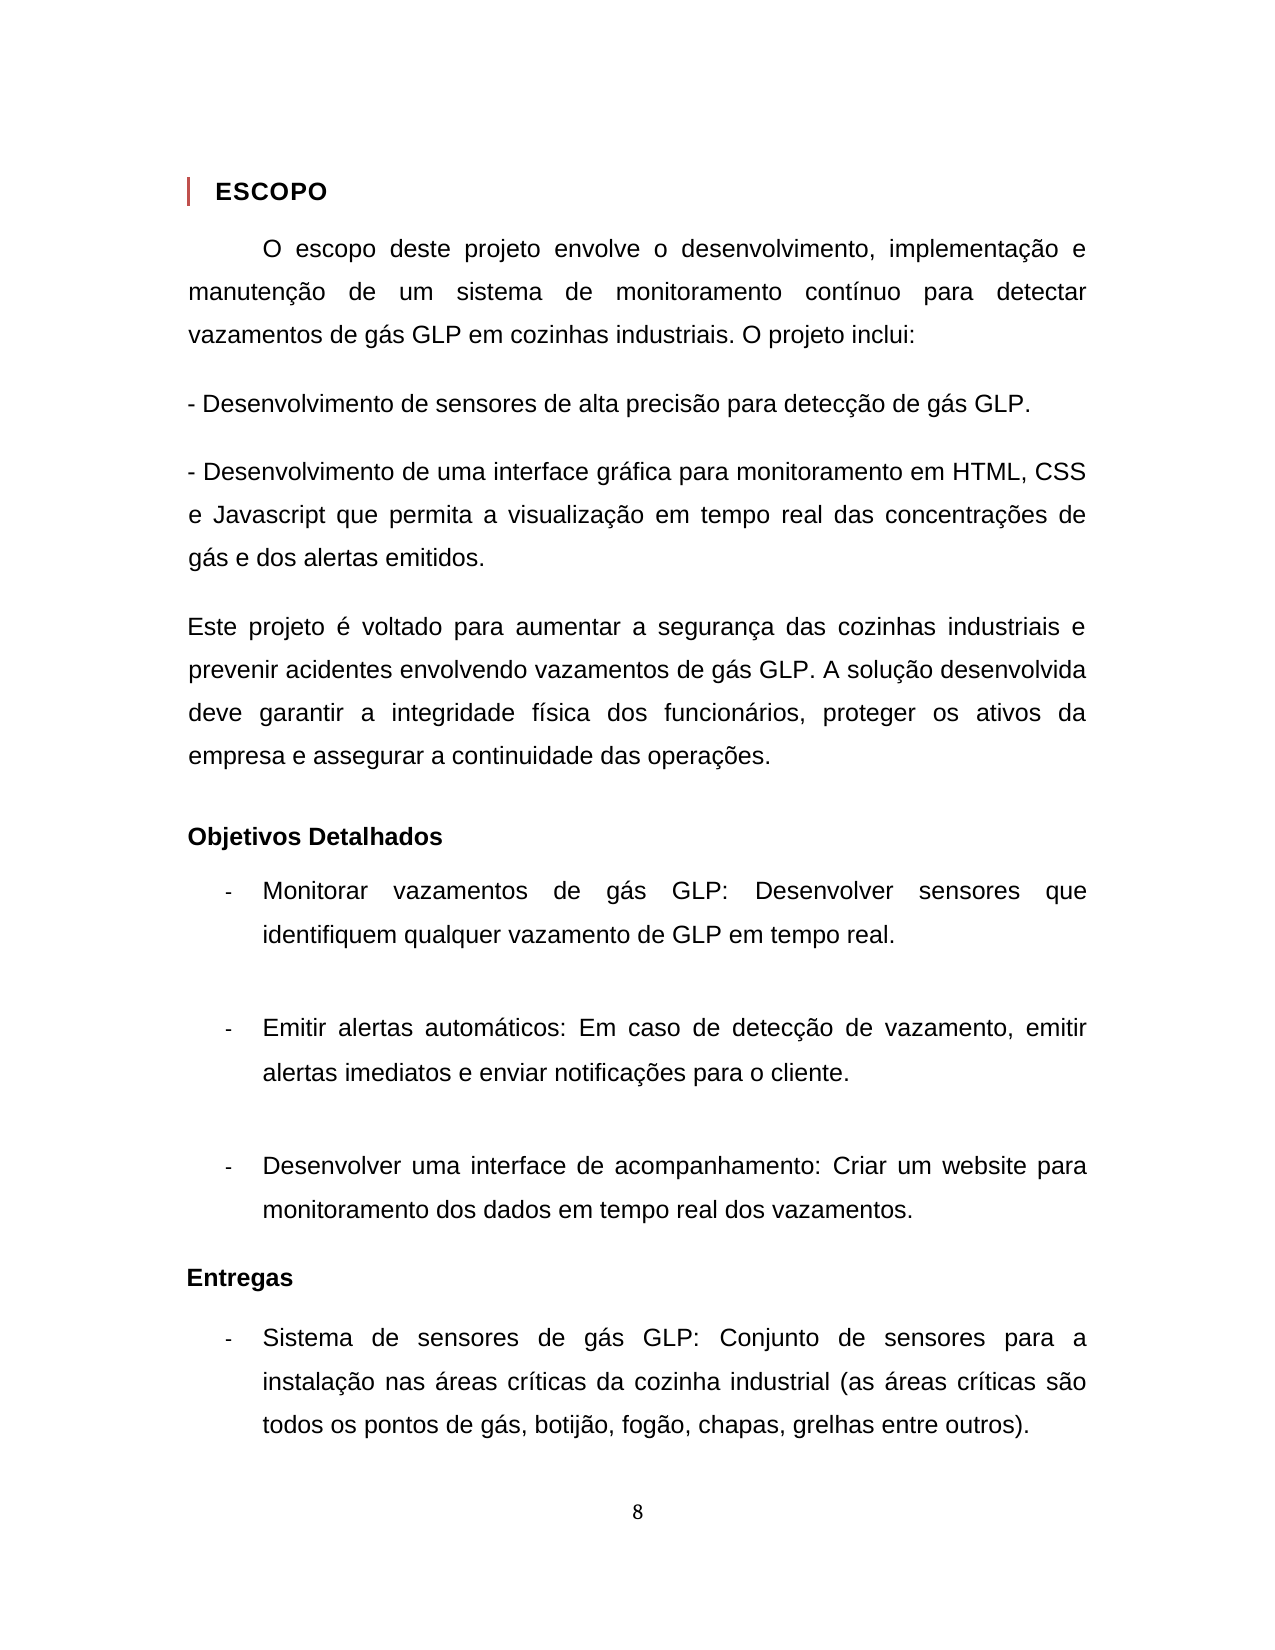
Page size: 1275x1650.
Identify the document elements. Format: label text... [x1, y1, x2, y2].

text O escopo deste projeto envolve o desenvolvimento, implementação e manutenção de um sistema de monitoramento contínuo para detectar vazamentos de gás GLP em cozinhas industriais. O projeto inclui: [188, 234, 1087, 349]
subtitle Escopo [190, 177, 1087, 206]
text Este projeto é voltado para aumentar a segurança das cozinhas industriais e prevenir acidentes envolvendo vazamentos de gás GLP. A solução desenvolvida deve garantir a integridade física dos funcionários, proteger os ativos da empresa e assegurar a continuidade das operações. [187, 612, 1087, 770]
text - Desenvolvimento de sensores de alta precisão para detecção de gás GLP. [187, 389, 1087, 417]
list Monitorar vazamentos de gás GLP: Desenvolver sensores que identifiquem qualquer vazamento de GLP em tempo real. [225, 876, 1087, 949]
list Sistema de sensores de gás GLP: Conjunto de sensores para a instalação nas áreas críticas da cozinha industrial (as áreas críticas são todos os pontos de gás, botijão, fogão, chapas, grelhas entre outros). [225, 1323, 1087, 1439]
text - Desenvolvimento de uma interface gráfica para monitoramento em HTML, CSS e Javascript que permita a visualização em tempo real das concentrações de gás e dos alertas emitidos. [187, 457, 1087, 572]
subtitle Objetivos Detalhados [187, 822, 1087, 851]
list Desenvolver uma interface de acompanhamento: Criar um website para monitoramento dos dados em tempo real dos vazamentos. [225, 1151, 1087, 1224]
subtitle Entregas [186, 1263, 1087, 1292]
list Emitir alertas automáticos: Em caso de detecção de vazamento, emitir alertas imediatos e enviar notificações para o cliente. [225, 1013, 1087, 1086]
